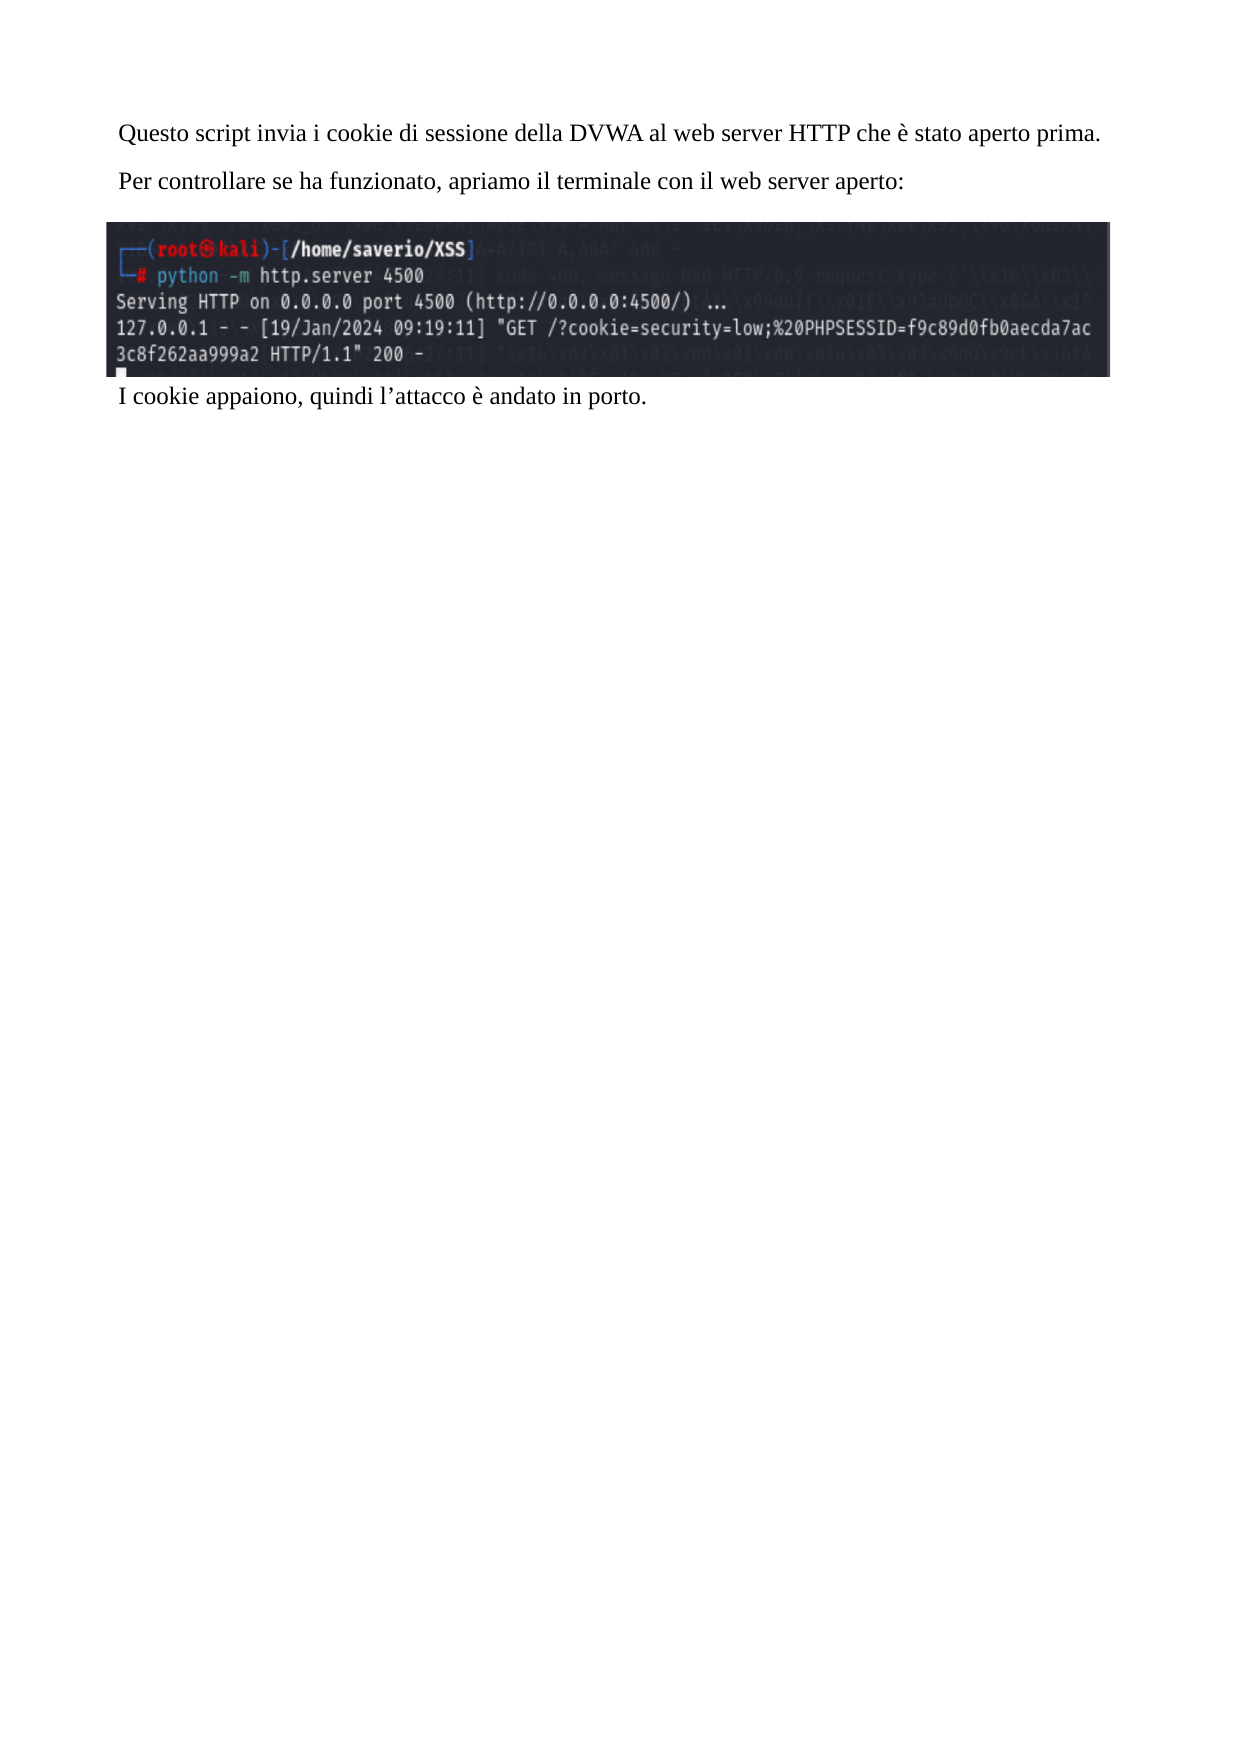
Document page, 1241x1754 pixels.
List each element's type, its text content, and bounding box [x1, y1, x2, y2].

text I cookie appaiono, quindi l’attacco è andato in porto. [118, 213, 1122, 410]
picture [106, 222, 1110, 377]
text Per controllare se ha funzionato, apriamo il terminale con il web server aperto: [118, 166, 1122, 194]
text Questo script invia i cookie di sessione della DVWA al web server HTTP che è stato aperto prima. [118, 118, 1122, 147]
